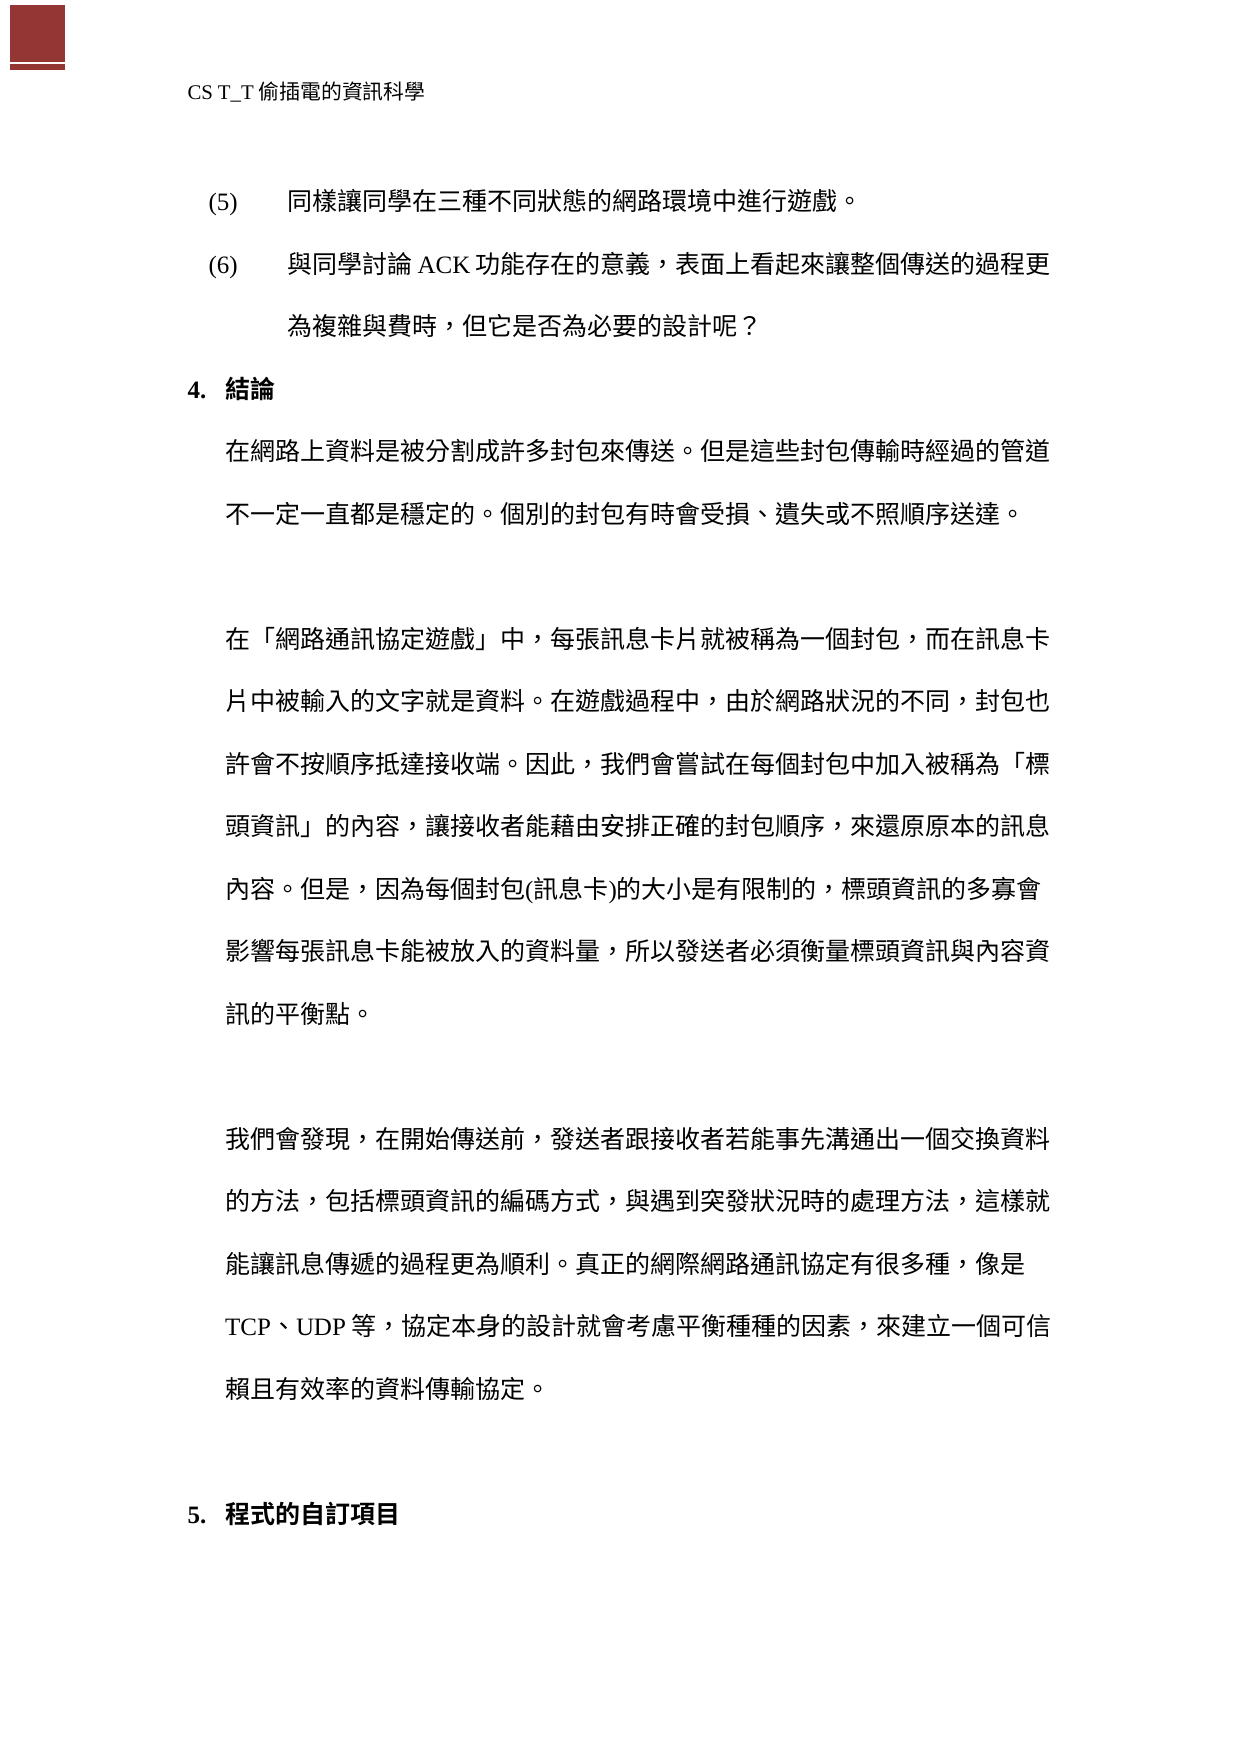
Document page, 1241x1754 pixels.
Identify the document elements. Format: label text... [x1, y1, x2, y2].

list 結論 [187, 346, 1053, 408]
text 在「網路通訊協定遊戲」中，每張訊息卡片就被稱為一個封包，而在訊息卡片中被輸入的文字就是資料。在遊戲過程中，由於網路狀況的不同，封包也許會不按順序抵達接收端。因此，我們會嘗試在每個封包中加入被稱為「標頭資訊」的內容，讓接收者能藉由安排正確的封包順序，來還原原本的訊息內容。但是，因為每個封包(訊息卡)的大小是有限制的，標頭資訊的多寡會影響每張訊息卡能被放入的資料量，所以發送者必須衡量標頭資訊與內容資訊的平衡點。 [225, 596, 1053, 1033]
text 我們會發現，在開始傳送前，發送者跟接收者若能事先溝通出一個交換資料的方法，包括標頭資訊的編碼方式，與遇到突發狀況時的處理方法，這樣就能讓訊息傳遞的過程更為順利。真正的網際網路通訊協定有很多種，像是TCP、UDP等，協定本身的設計就會考慮平衡種種的因素，來建立一個可信賴且有效率的資料傳輸協定。 [225, 1096, 1053, 1408]
text 在網路上資料是被分割成許多封包來傳送。但是這些封包傳輸時經過的管道不一定一直都是穩定的。個別的封包有時會受損、遺失或不照順序送達。 [225, 408, 1053, 533]
list 程式的自訂項目 [187, 1471, 1053, 1533]
list 與同學討論ACK功能存在的意義，表面上看起來讓整個傳送的過程更為複雜與費時，但它是否為必要的設計呢？ [237, 221, 1053, 346]
list 同樣讓同學在三種不同狀態的網路環境中進行遊戲。 [237, 158, 1053, 221]
